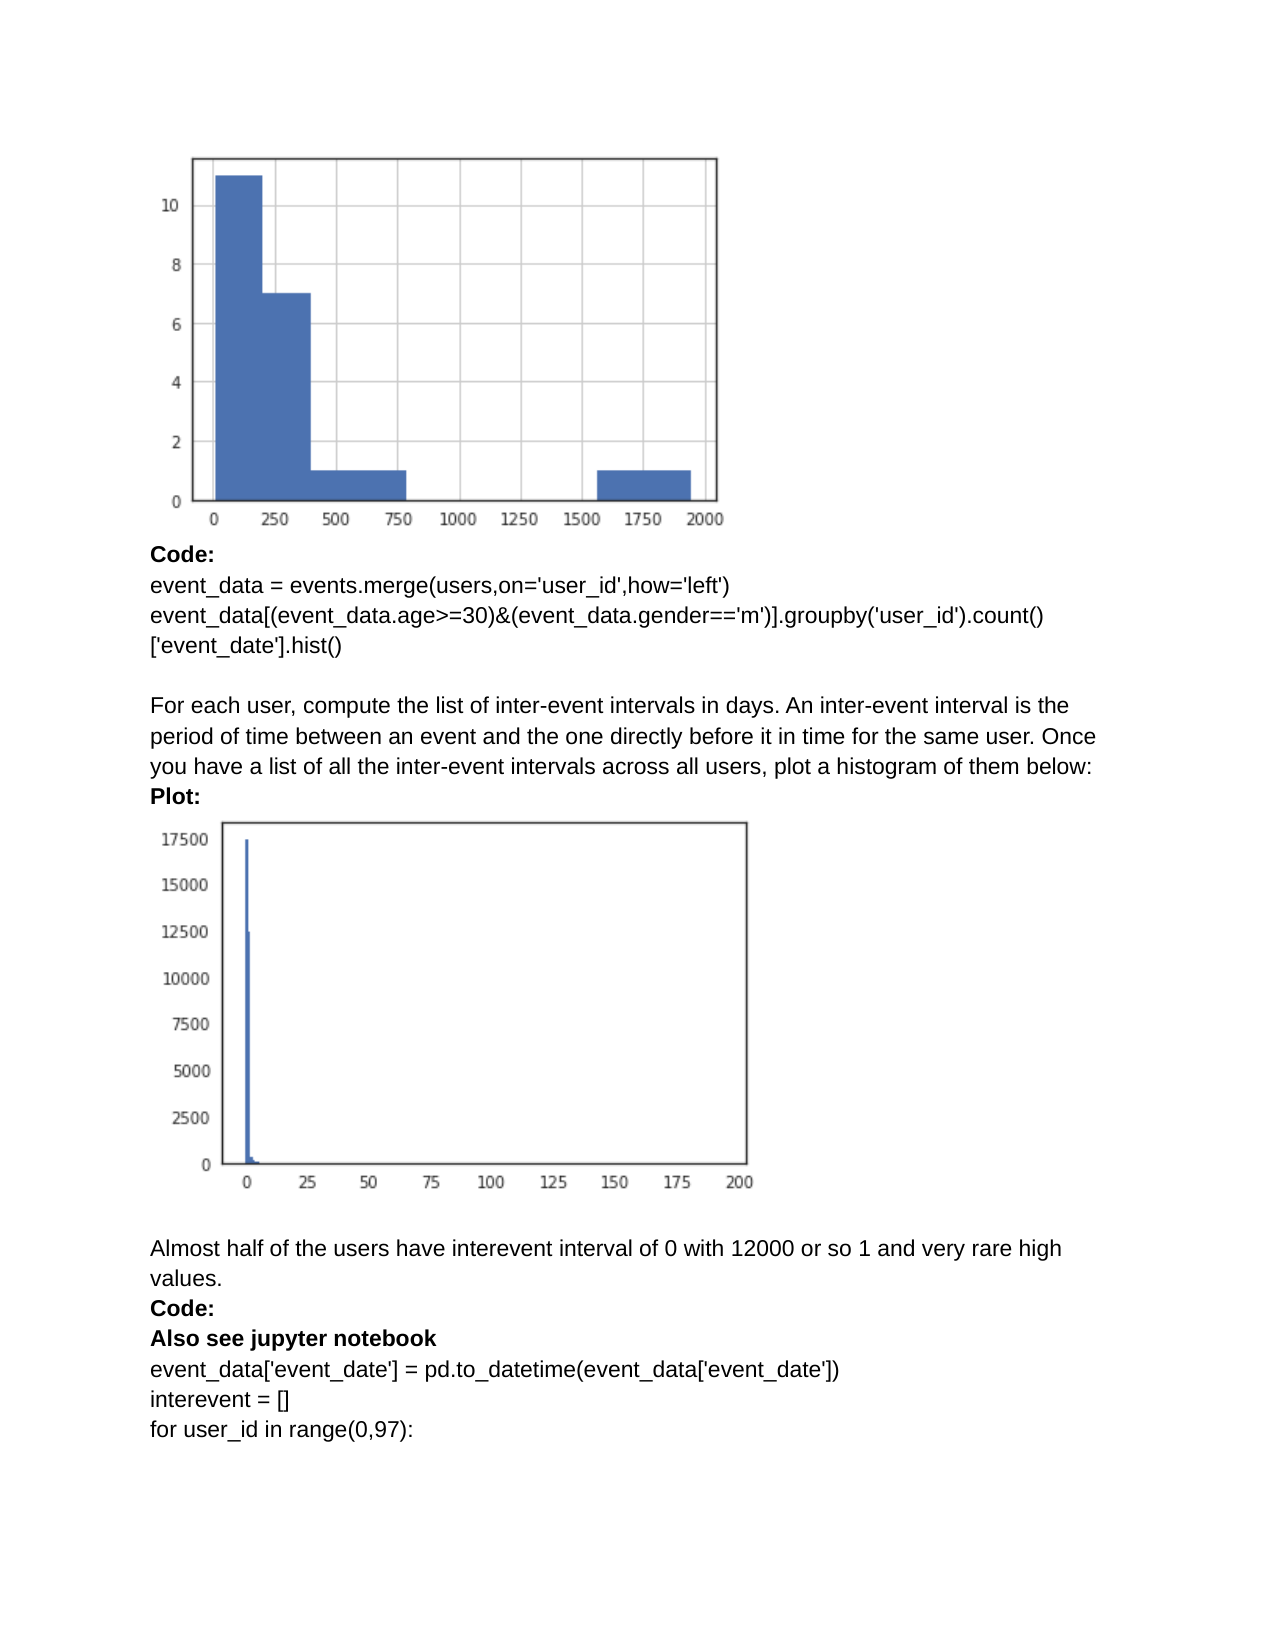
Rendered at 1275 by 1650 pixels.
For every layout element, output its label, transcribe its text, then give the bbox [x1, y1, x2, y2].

text event_data = events.merge(users,on='user_id',how='left') [150, 572, 1125, 598]
picture [150, 150, 735, 538]
text Plot: [150, 783, 1125, 809]
text Also see jupyter notebook [150, 1325, 1125, 1352]
picture [150, 813, 764, 1201]
text event_data['event_date'] = pd.to_datetime(event_data['event_date']) [150, 1356, 1125, 1382]
text Code: [150, 1295, 1125, 1322]
text Almost half of the users have interevent interval of 0 with 12000 or so 1 and very rare high values. [150, 1235, 1125, 1291]
text Code: [150, 541, 1125, 568]
text For each user, compute the list of inter-event intervals in days. An inter-event interval is the period of time between an event and the one directly before it in time for the same user. Once you have a list of all the inter-event intervals across all users, plot a histogram of them below: [150, 692, 1125, 779]
text event_data[(event_data.age>=30)&(event_data.gender=='m')].groupby('user_id').count()['event_date'].hist() [150, 602, 1125, 658]
text interevent = [] for user_id in range(0,97): [150, 1386, 1125, 1442]
